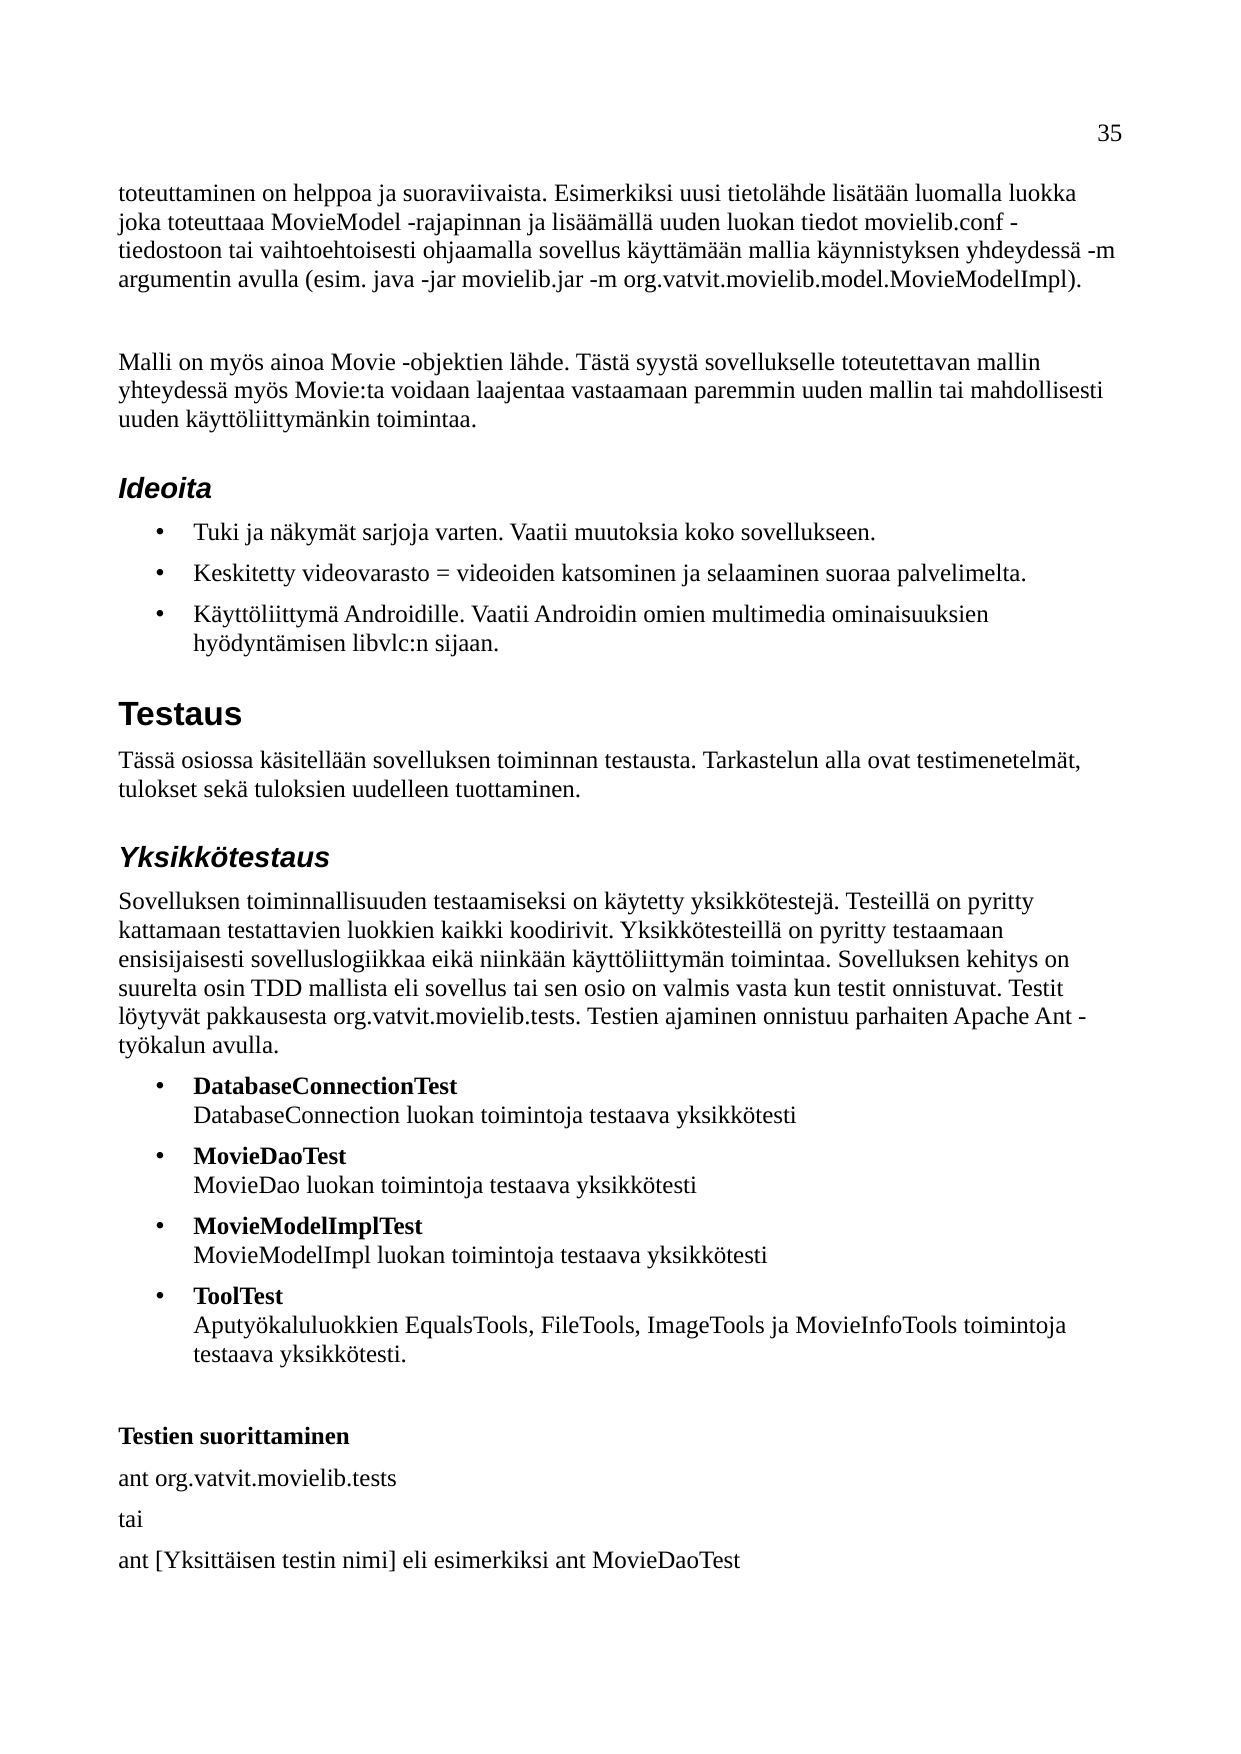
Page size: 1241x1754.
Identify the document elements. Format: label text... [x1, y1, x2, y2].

text ant [Yksittäisen testin nimi] eli esimerkiksi ant MovieDaoTest [118, 1545, 1122, 1574]
subtitle Ideoita [118, 471, 1122, 504]
subtitle Testaus [118, 694, 1122, 733]
text tai [118, 1504, 1122, 1533]
text Testien suorittaminen [118, 1421, 1122, 1450]
list Tuki ja näkymät sarjoja varten. Vaatii muutoksia koko sovellukseen. [156, 517, 1122, 545]
list ToolTest Aputyökaluluokkien EqualsTools, FileTools, ImageTools ja MovieInfoTools toimintoja testaava yksikkötesti. [156, 1281, 1122, 1368]
list Keskitetty videovarasto = videoiden katsominen ja selaaminen suoraa palvelimelta. [156, 558, 1122, 587]
text Sovelluksen toiminnallisuuden testaamiseksi on käytetty yksikkötestejä. Testeillä on pyritty kattamaan testattavien luokkien kaikki koodirivit. Yksikkötesteillä on pyritty testaamaan ensisijaisesti sovelluslogiikkaa eikä niinkään käyttöliittymän toimintaa. Sovelluksen kehitys on suurelta osin TDD mallista eli sovellus tai sen osio on valmis vasta kun testit onnistuvat. Testit löytyvät pakkausesta org.vatvit.movielib.tests. Testien ajaminen onnistuu parhaiten Apache Ant -työkalun avulla. [118, 886, 1122, 1059]
text Malli on myös ainoa Movie -objektien lähde. Tästä syystä sovellukselle toteutettavan mallin yhteydessä myös Movie:ta voidaan laajentaa vastaamaan paremmin uuden mallin tai mahdollisesti uuden käyttöliittymänkin toimintaa. [118, 347, 1122, 433]
list MovieModelImplTest MovieModelImpl luokan toimintoja testaava yksikkötesti [156, 1211, 1122, 1269]
subtitle Yksikkötestaus [118, 840, 1122, 874]
list MovieDaoTest MovieDao luokan toimintoja testaava yksikkötesti [156, 1141, 1122, 1199]
text toteuttaminen on helppoa ja suoraviivaista. Esimerkiksi uusi tietolähde lisätään luomalla luokka joka toteuttaaa MovieModel -rajapinnan ja lisäämällä uuden luokan tiedot movielib.conf -tiedostoon tai vaihtoehtoisesti ohjaamalla sovellus käyttämään mallia käynnistyksen yhdeydessä -m argumentin avulla (esim. java -jar movielib.jar -m org.vatvit.movielib.model.MovieModelImpl). [118, 178, 1122, 293]
text ant org.vatvit.movielib.tests [118, 1463, 1122, 1491]
list Käyttöliittymä Androidille. Vaatii Androidin omien multimedia ominaisuuksien hyödyntämisen libvlc:n sijaan. [156, 599, 1122, 657]
list DatabaseConnectionTest DatabaseConnection luokan toimintoja testaava yksikkötesti [156, 1071, 1122, 1129]
text Tässä osiossa käsitellään sovelluksen toiminnan testausta. Tarkastelun alla ovat testimenetelmät, tulokset sekä tuloksien uudelleen tuottaminen. [118, 745, 1122, 803]
